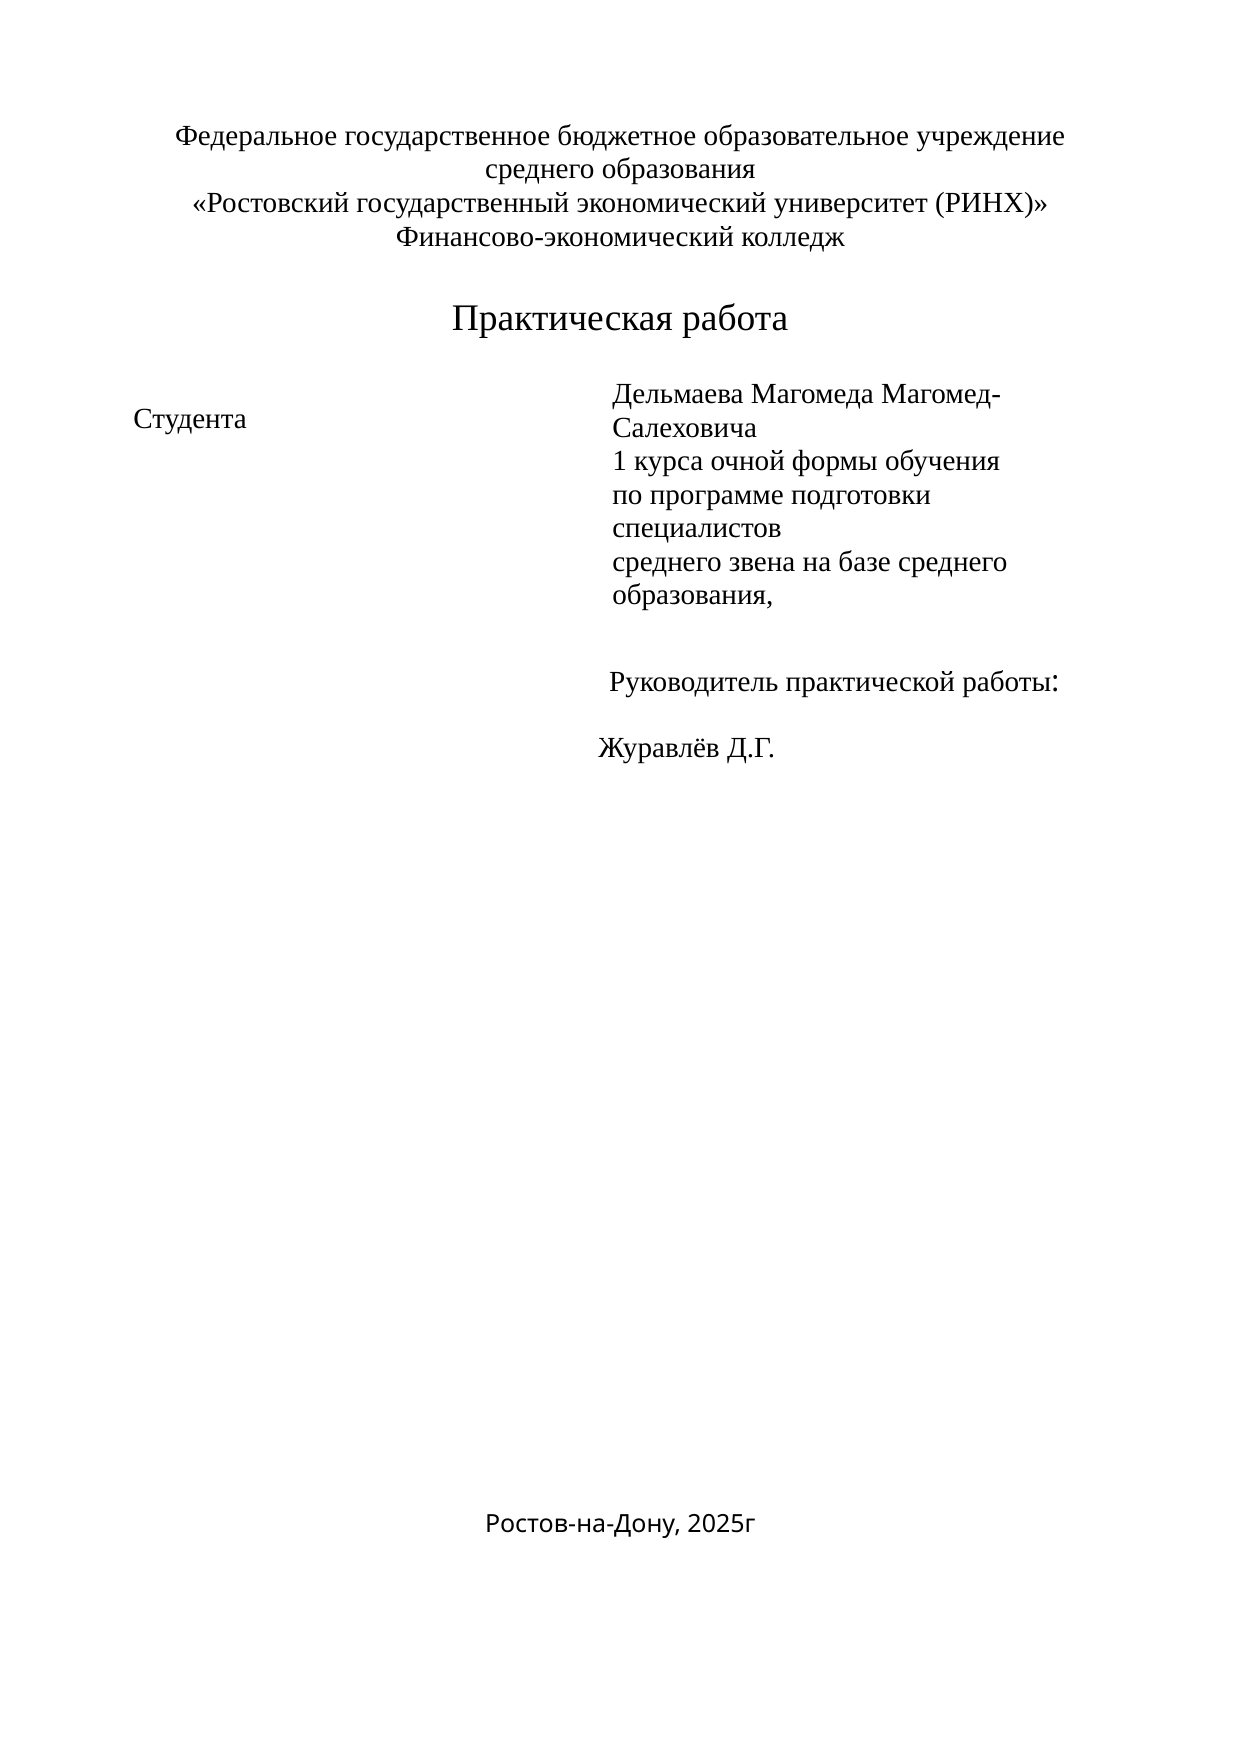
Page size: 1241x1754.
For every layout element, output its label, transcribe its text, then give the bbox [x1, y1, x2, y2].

text Федеральное государственное бюджетное образовательное учреждение [118, 118, 1122, 152]
text Финансово-экономический колледж [118, 219, 1122, 252]
text 1 курса очной формы обучения [612, 443, 1088, 477]
text по программе подготовки специалистов [612, 477, 1088, 544]
text образования, [612, 577, 1088, 611]
text Журавлёв Д.Г. [598, 730, 958, 763]
text среднего звена на базе среднего [612, 544, 1088, 577]
text среднего образования [118, 152, 1122, 185]
text Студента [133, 401, 574, 434]
text Руководитель практической работы: [118, 367, 1122, 699]
text Практическая работа [118, 295, 1122, 338]
text Дельмаева Магомеда Магомед-Салеховича [612, 376, 1088, 443]
table_header Ростов-на-Дону, 2025г [234, 1483, 1007, 1636]
text «Ростовский государственный экономический университет (РИНХ)» [118, 185, 1122, 219]
